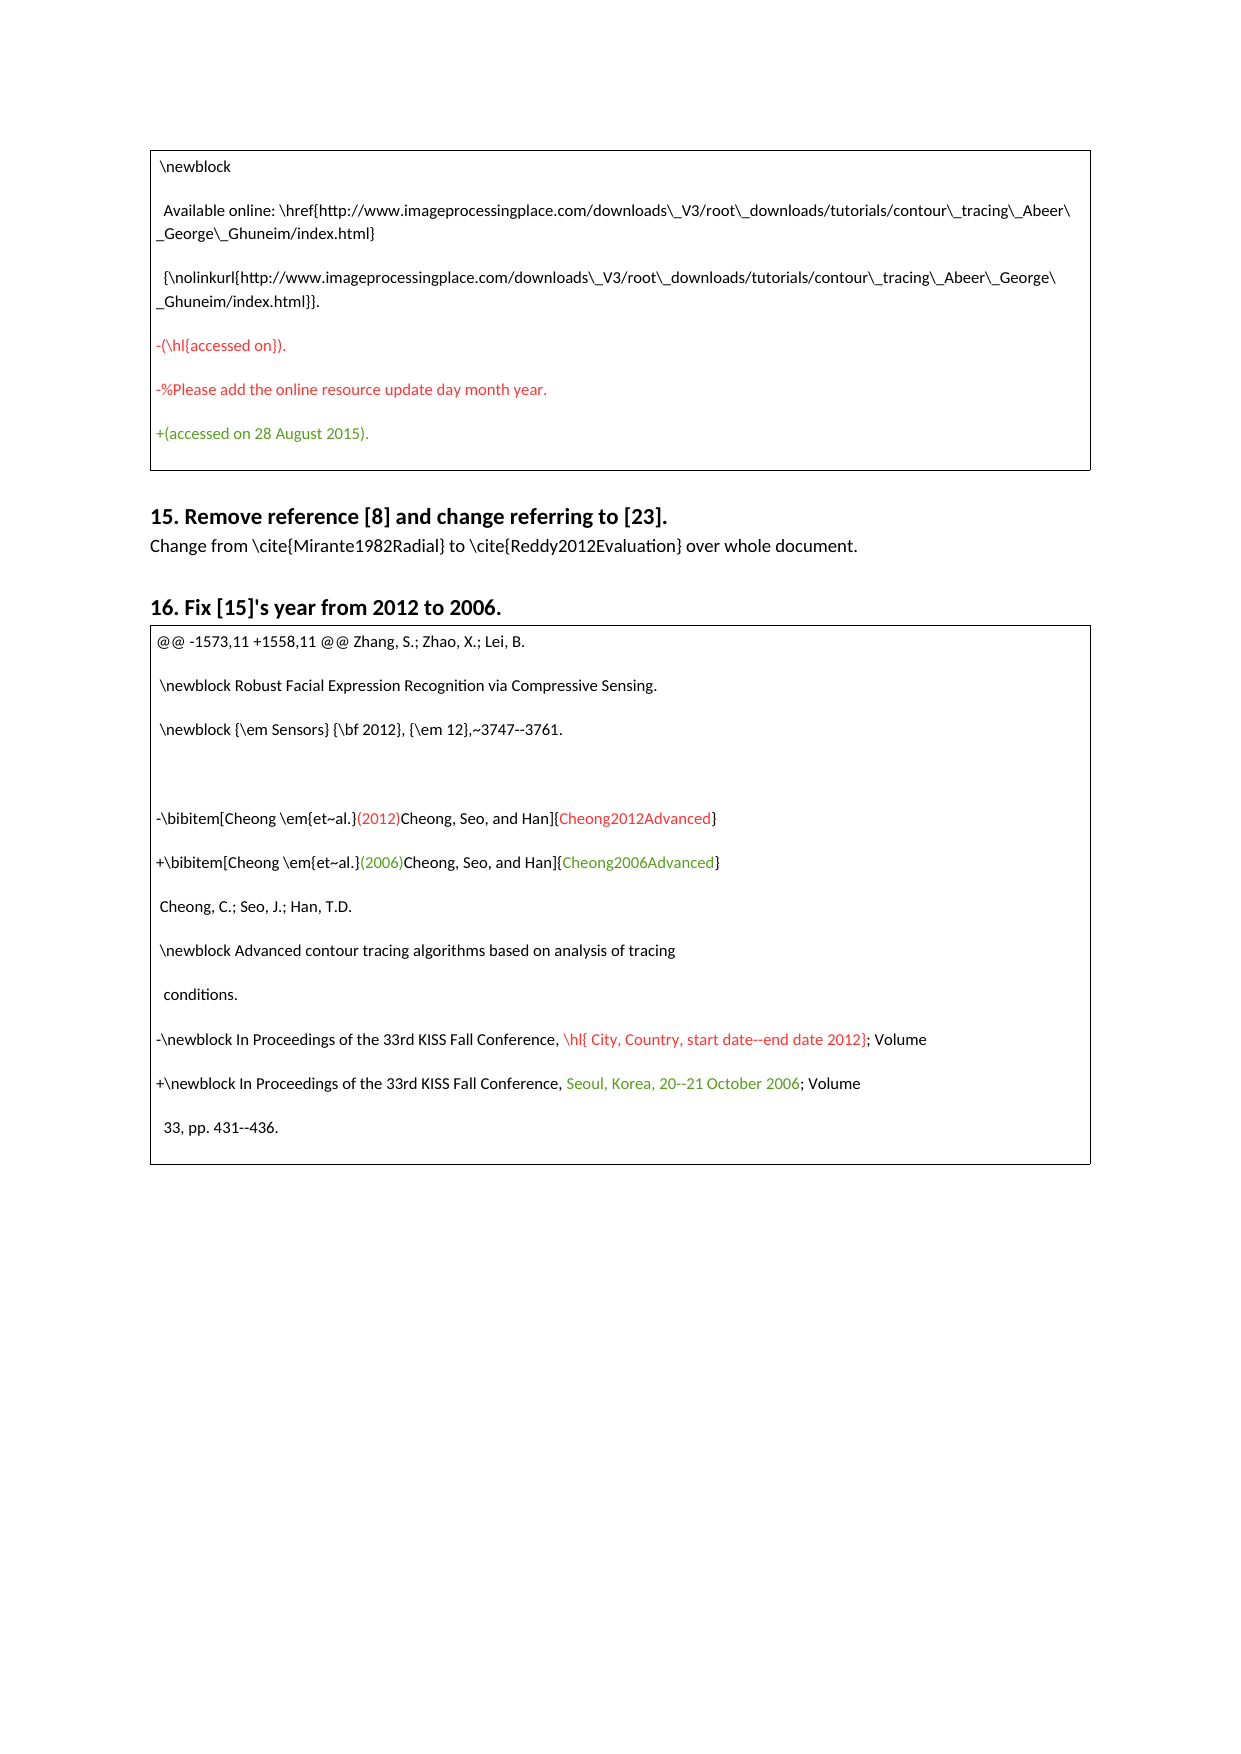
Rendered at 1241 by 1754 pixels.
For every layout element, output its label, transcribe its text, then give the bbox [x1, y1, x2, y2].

list 15. Remove reference [8] and change referring to [23]. [150, 502, 1090, 531]
list 16. Fix [15]'s year from 2012 to 2006. [150, 593, 1090, 621]
text Change from \cite{Mirante1982Radial} to \cite{Reddy2012Evaluation} over whole document. [150, 535, 1090, 558]
table_header \newblock Available online: \href{http://www.imageprocessingplace.com/downloads\_V3/root\_downloads/tutorials/contour\_tracing\_Abeer\_George\_Ghuneim/index.html} {\nolinkurl{http://www.imageprocessingplace.com/downloads\_V3/root\_downloads/tutorials/contour\_tracing\_Abeer\_George\_Ghuneim/index.html}}. -(\hl{accessed on}). -%Please add the online resource update day month year. +(accessed on 28 August 2015). [151, 151, 1090, 470]
table_header @@ -1573,11 +1558,11 @@ Zhang, S.; Zhao, X.; Lei, B. \newblock Robust Facial Expression Recognition via Compressive Sensing. \newblock {\em Sensors} {\bf 2012}, {\em 12},~3747--3761. -\bibitem[Cheong \em{et~al.}(2012)Cheong, Seo, and Han]{Cheong2012Advanced} +\bibitem[Cheong \em{et~al.}(2006)Cheong, Seo, and Han]{Cheong2006Advanced} Cheong, C.; Seo, J.; Han, T.D. \newblock Advanced contour tracing algorithms based on analysis of tracing conditions. -\newblock In Proceedings of the 33rd KISS Fall Conference, \hl{ City, Country, start date--end date 2012}; Volume +\newblock In Proceedings of the 33rd KISS Fall Conference, Seoul, Korea, 20--21 October 2006; Volume 33, pp. 431--436. [151, 626, 1090, 1164]
